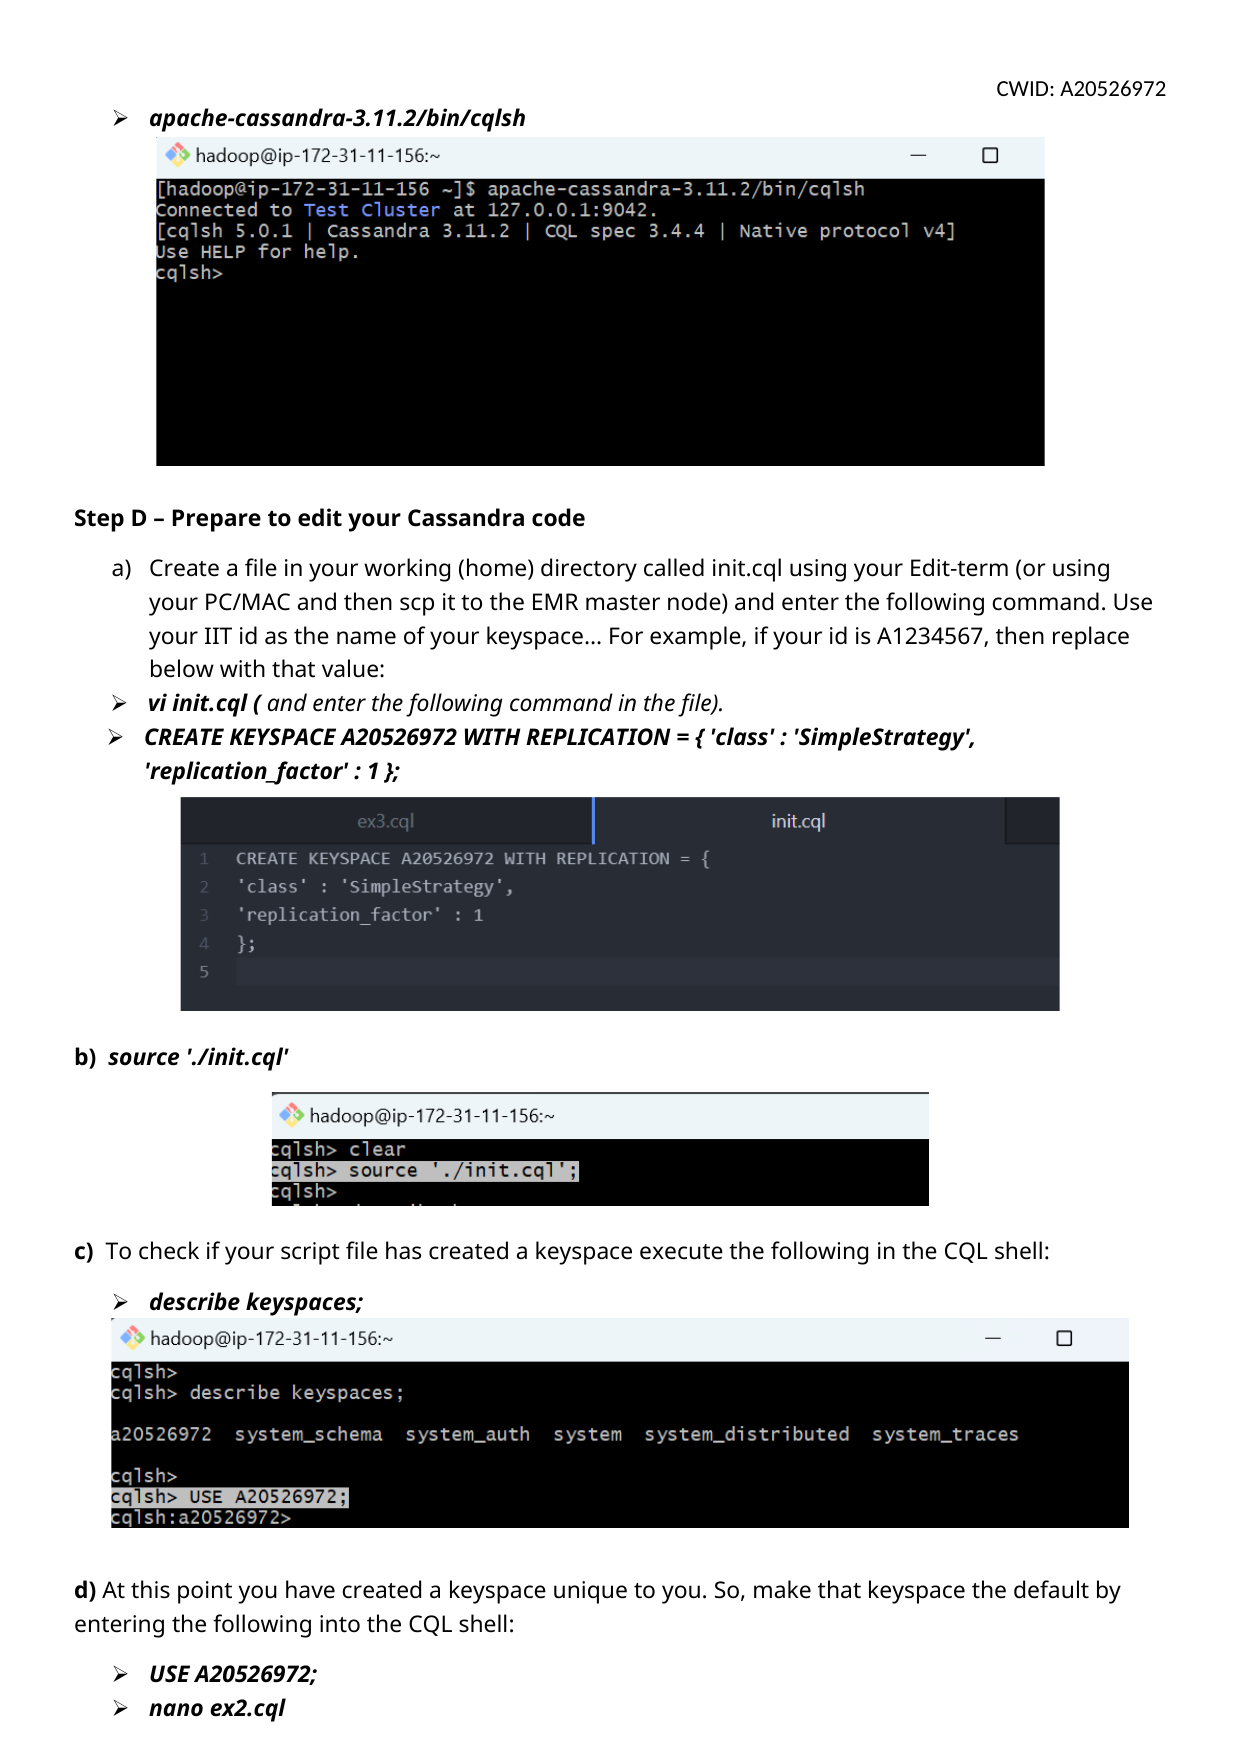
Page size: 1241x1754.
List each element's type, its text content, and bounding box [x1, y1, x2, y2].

list apache-cassandra-3.11.2/bin/cqlsh [111, 102, 1166, 133]
picture [156, 137, 1045, 466]
list Create a file in your working (home) directory called init.cql using your Edit-term (or using your PC/MAC and then scp it to the EMR master node) and enter the following command. Use your IIT id as the name of your keyspace… For example, if your id is A1234567, then replace below with that value: [111, 552, 1166, 684]
list nano ex2.cql [111, 1692, 1166, 1723]
list describe keyspaces; [111, 1285, 1166, 1317]
text b) source './init.cql' [74, 1040, 1166, 1072]
text d) At this point you have created a keyspace unique to you. So, make that keyspace the default by entering the following into the CQL shell: [74, 1574, 1166, 1639]
list vi init.cql ( and enter the following command in the file). [110, 687, 1166, 718]
picture [111, 1318, 1129, 1528]
picture [271, 1092, 929, 1206]
text c) To check if your script file has created a keyspace execute the following in the CQL shell: [74, 1235, 1166, 1266]
text Step D – Prepare to edit your Cassandra code [74, 502, 1166, 533]
list CREATE KEYSPACE A20526972 WITH REPLICATION = { 'class' : 'SimpleStrategy', 'replication_factor' : 1 }; [106, 721, 1166, 786]
picture [180, 794, 1060, 1011]
list USE A20526972; [111, 1658, 1166, 1689]
